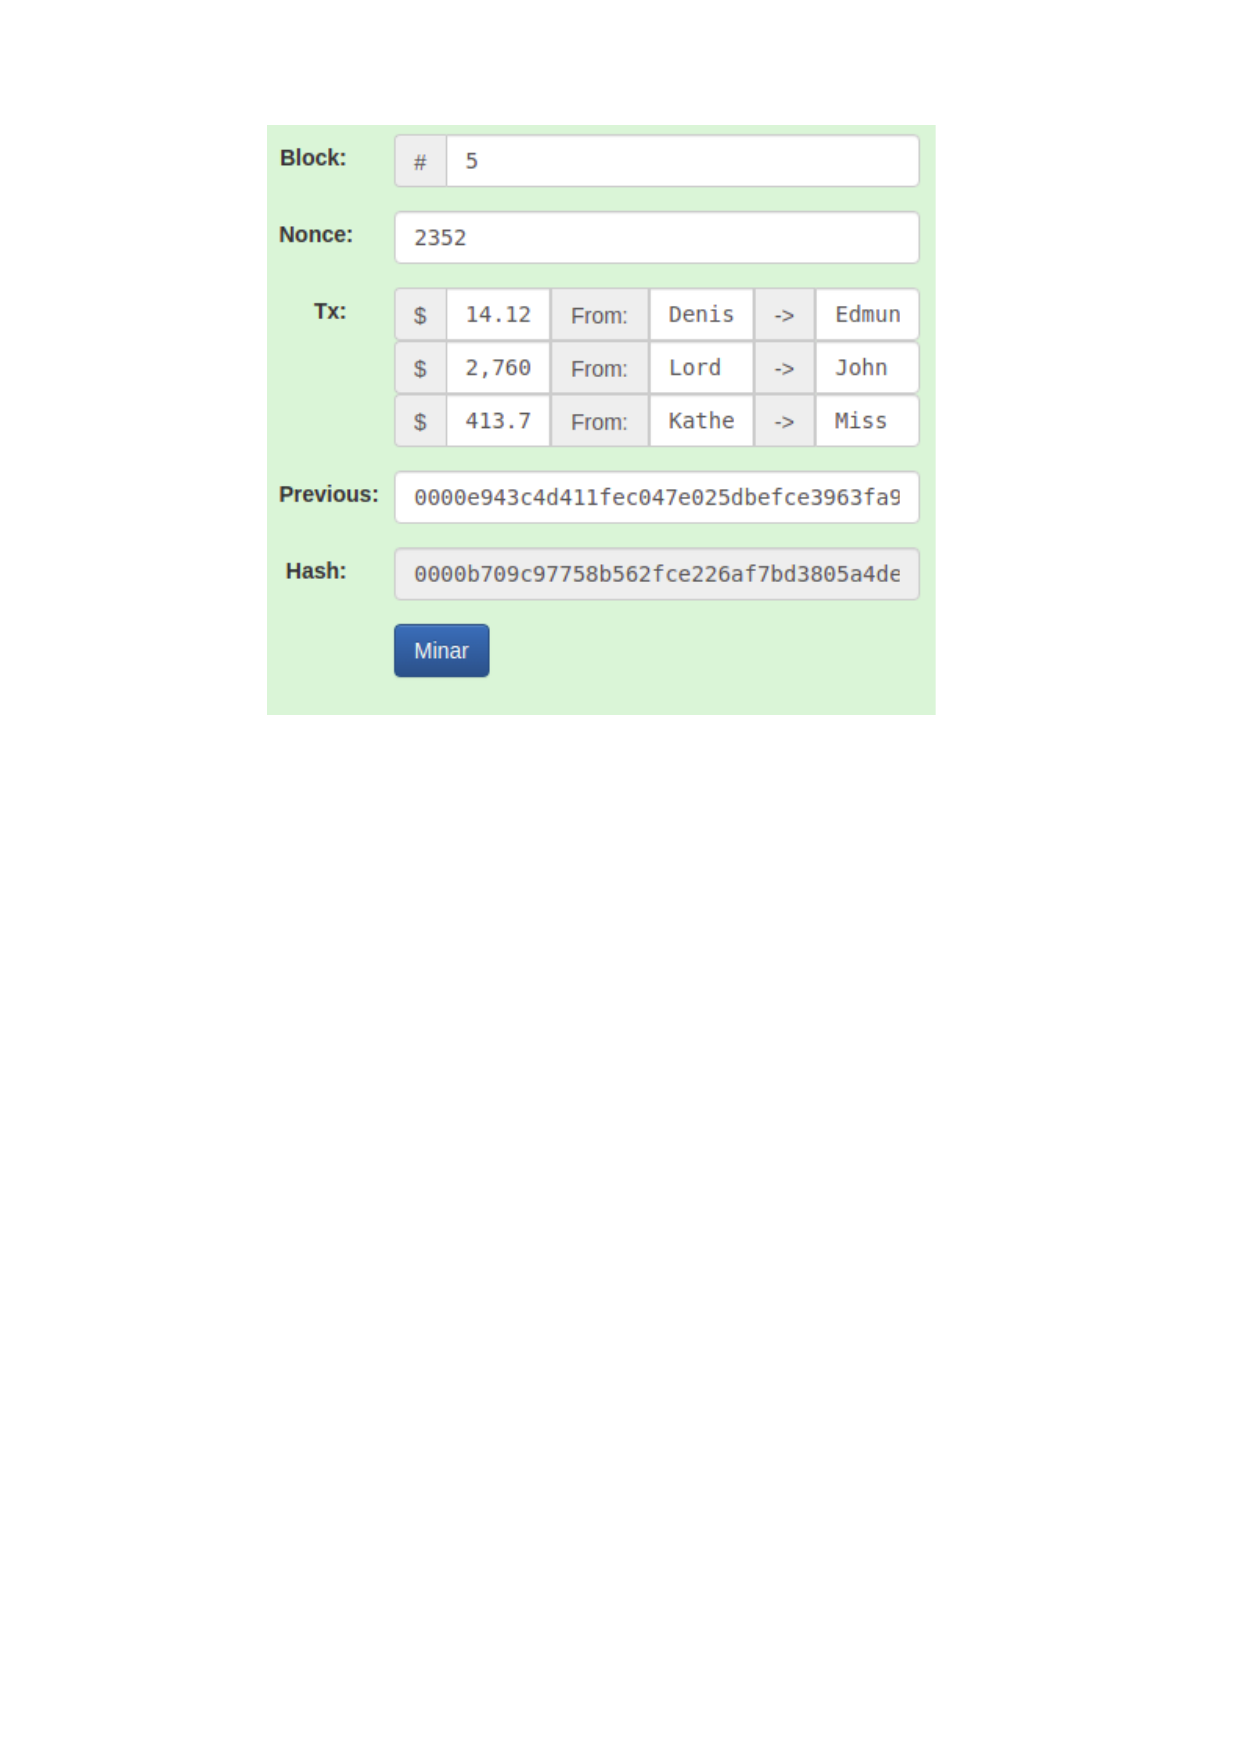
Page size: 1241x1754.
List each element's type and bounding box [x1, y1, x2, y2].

picture [267, 125, 936, 715]
